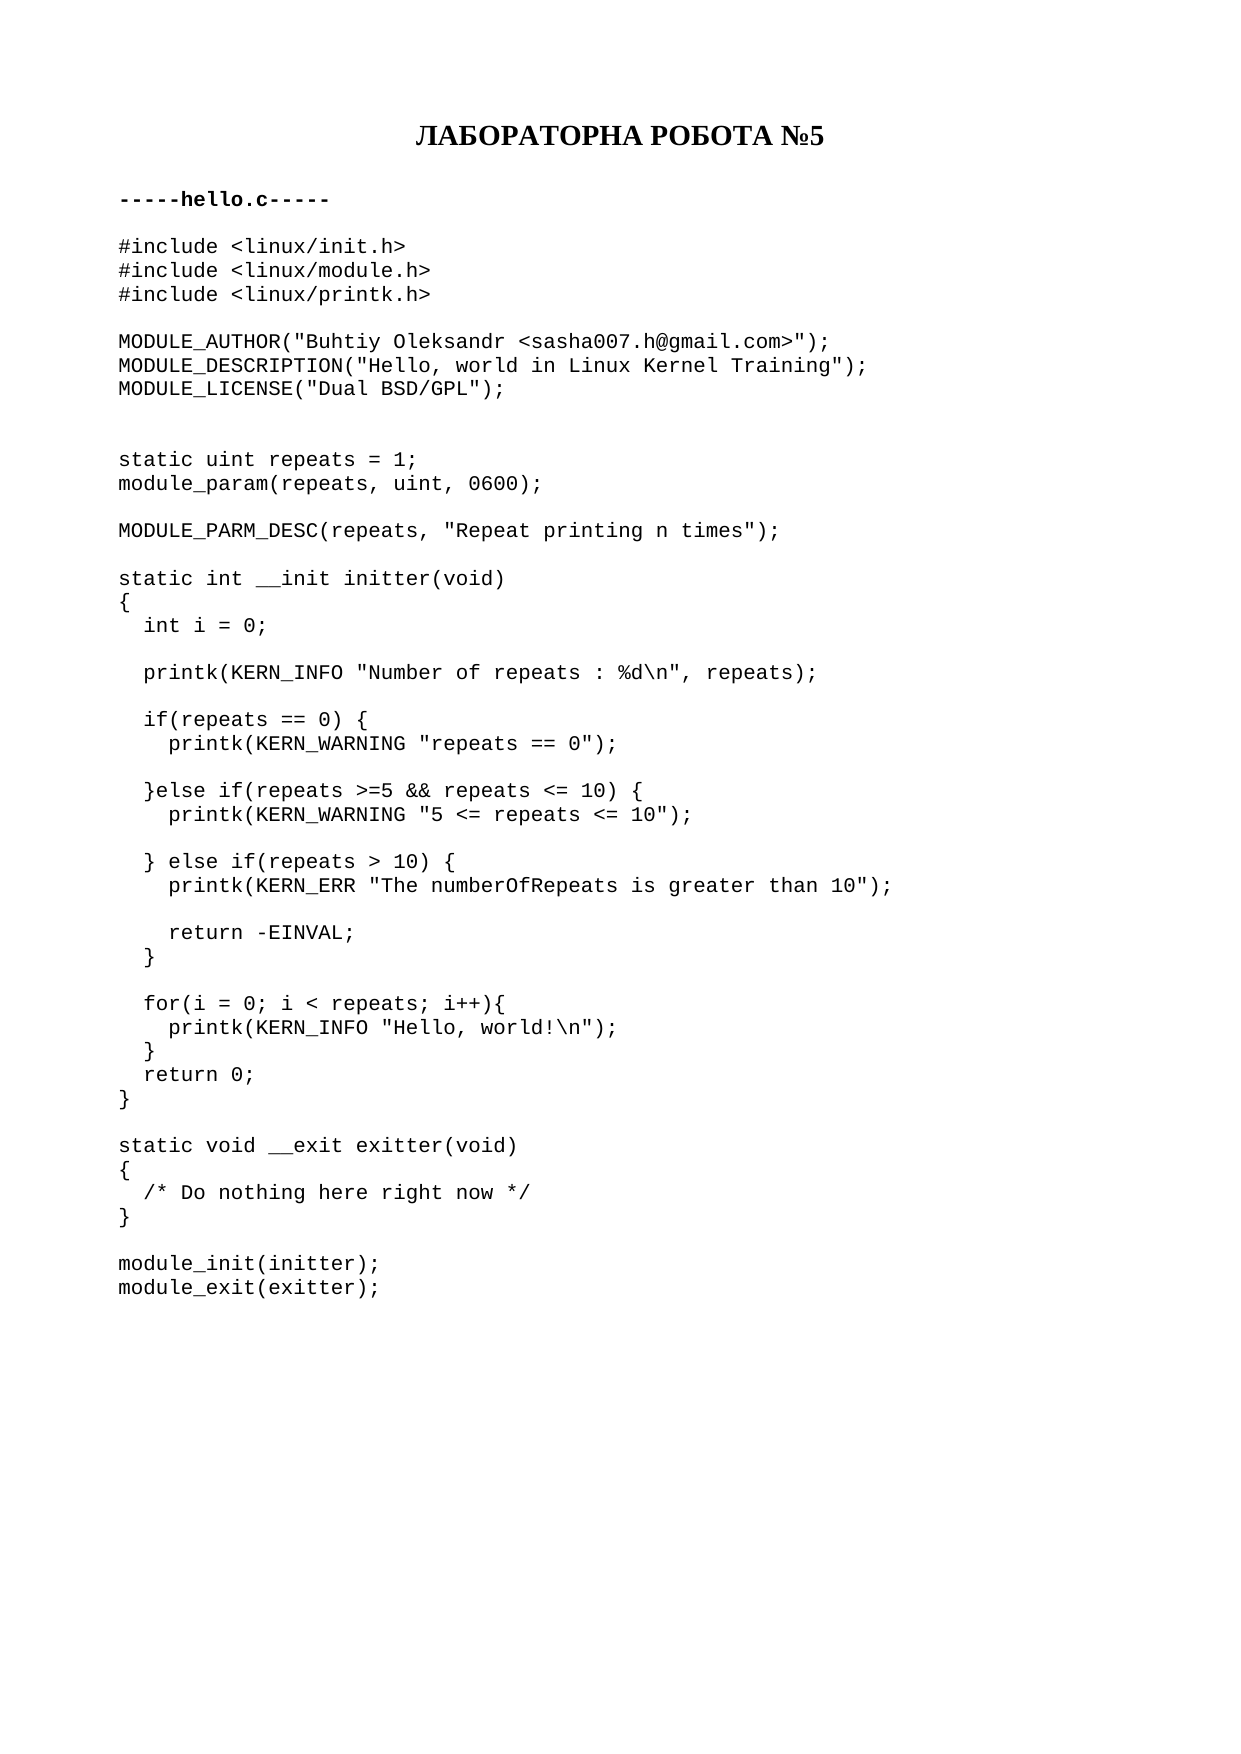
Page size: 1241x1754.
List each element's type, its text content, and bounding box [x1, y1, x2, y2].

text ЛАБОРАТОРНА РОБОТА №5 [118, 118, 1122, 152]
text #include <linux/module.h> [118, 260, 1122, 284]
text } else if(repeats > 10) { [118, 851, 1122, 875]
text printk(KERN_WARNING "5 <= repeats <= 10"); [118, 804, 1122, 828]
text static int __init initter(void) [118, 568, 1122, 591]
text } [118, 1041, 1122, 1064]
text MODULE_DESCRIPTION("Hello, world in Linux Kernel Training"); [118, 355, 1122, 378]
text #include <linux/init.h> [118, 237, 1122, 260]
text } [118, 946, 1122, 969]
text MODULE_PARM_DESC(repeats, "Repeat printing n times"); [118, 520, 1122, 544]
text -----hello.c----- [118, 189, 1122, 213]
text printk(KERN_ERR "The numberOfRepeats is greater than 10"); [118, 875, 1122, 899]
text /* Do nothing here right now */ [118, 1182, 1122, 1206]
text MODULE_LICENSE("Dual BSD/GPL"); [118, 378, 1122, 402]
text for(i = 0; i < repeats; i++){ [118, 993, 1122, 1017]
text module_init(initter); [118, 1253, 1122, 1277]
text } [118, 1088, 1122, 1111]
text static uint repeats = 1; [118, 449, 1122, 473]
text int i = 0; [118, 615, 1122, 638]
text { [118, 1159, 1122, 1182]
text MODULE_AUTHOR("Buhtiy Oleksandr <sasha007.h@gmail.com>"); [118, 331, 1122, 355]
text if(repeats == 0) { [118, 709, 1122, 733]
text printk(KERN_WARNING "repeats == 0"); [118, 733, 1122, 757]
text }else if(repeats >=5 && repeats <= 10) { [118, 780, 1122, 804]
text printk(KERN_INFO "Hello, world!\n"); [118, 1017, 1122, 1041]
text return 0; [118, 1064, 1122, 1088]
text printk(KERN_INFO "Number of repeats : %d\n", repeats); [118, 662, 1122, 686]
text static void __exit exitter(void) [118, 1135, 1122, 1159]
text module_exit(exitter); [118, 1277, 1122, 1301]
text } [118, 1206, 1122, 1230]
text { [118, 591, 1122, 615]
text module_param(repeats, uint, 0600); [118, 473, 1122, 497]
text return -EINVAL; [118, 922, 1122, 946]
text #include <linux/printk.h> [118, 284, 1122, 307]
